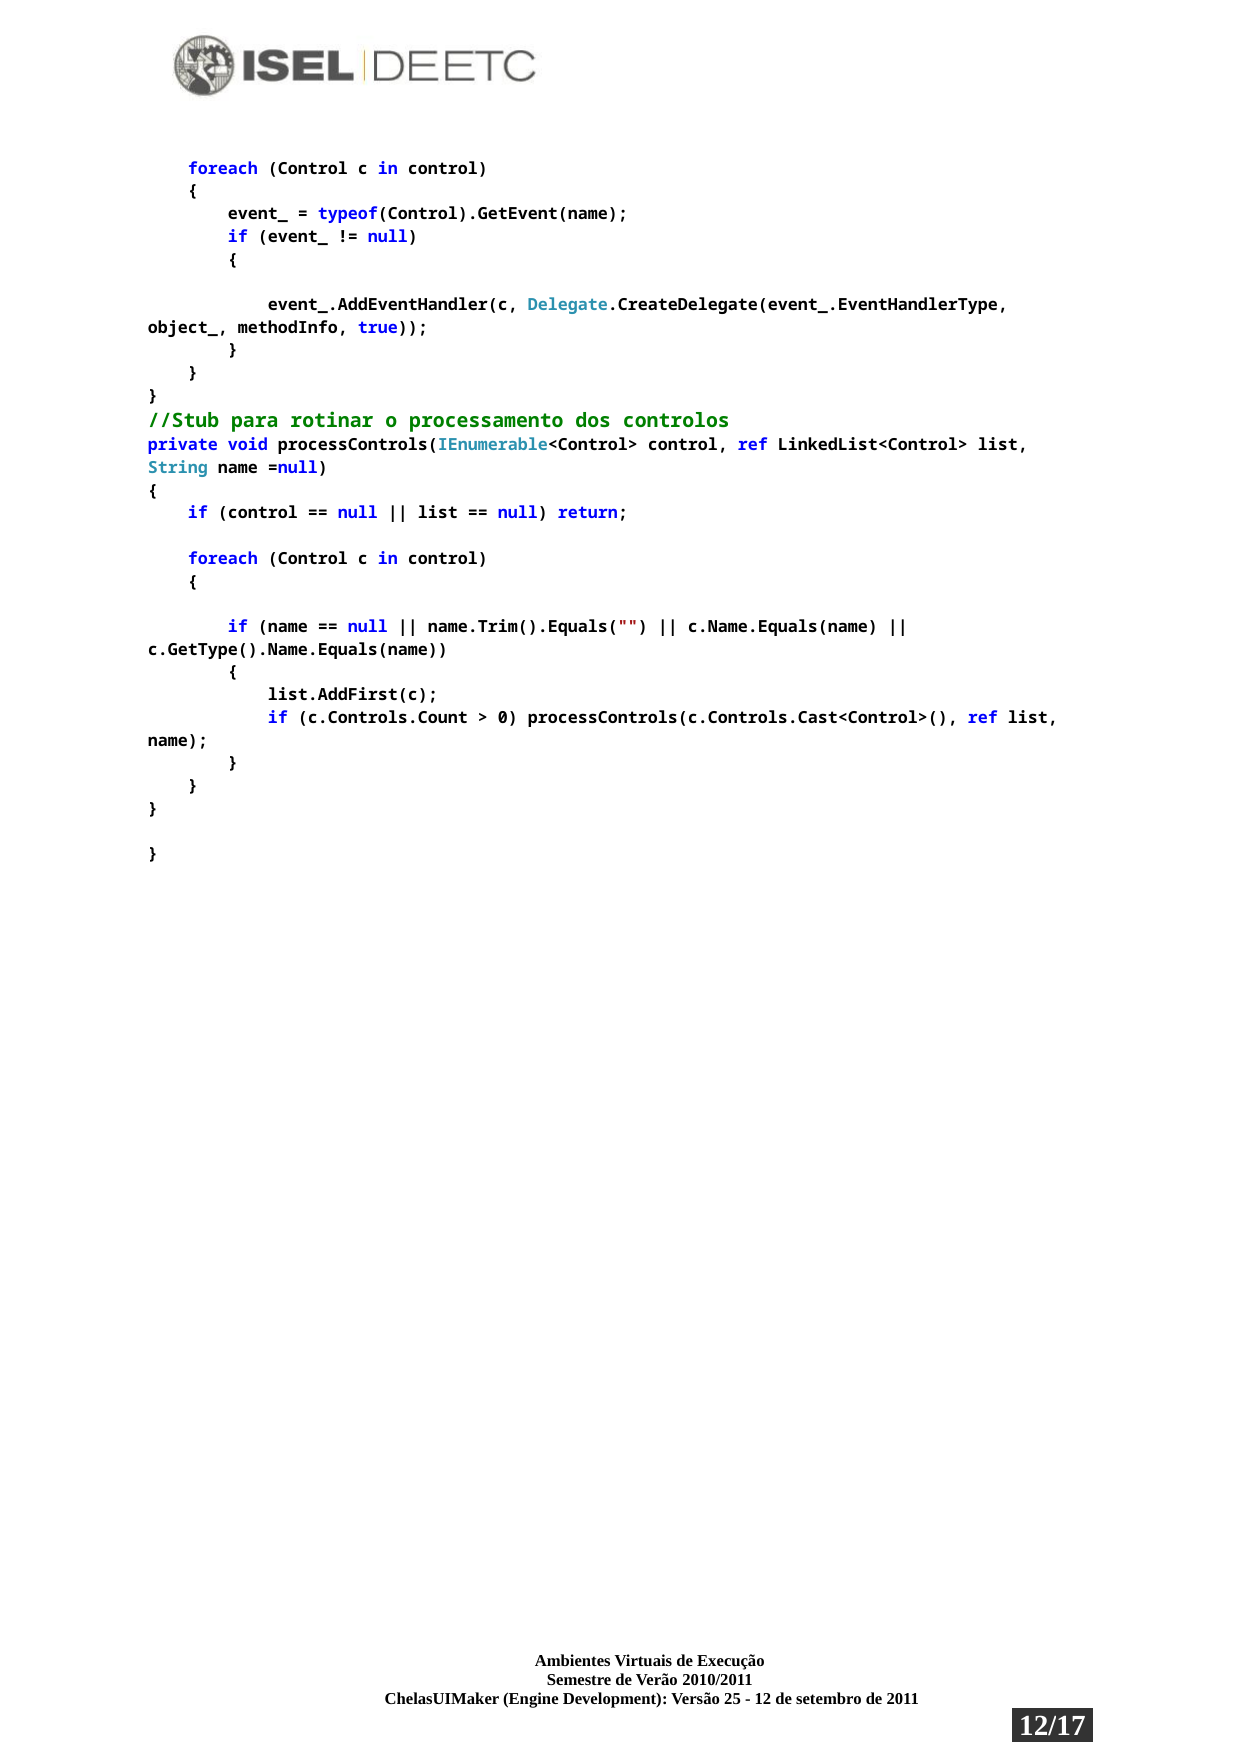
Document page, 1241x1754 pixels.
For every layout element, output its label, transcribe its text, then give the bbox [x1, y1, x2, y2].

text { [148, 247, 1093, 270]
picture [164, 20, 566, 121]
text { [148, 660, 1093, 683]
text if (event_ != null) [148, 224, 1093, 247]
text } [148, 361, 1093, 383]
text } [148, 842, 1093, 864]
text if (control == null || list == null) return; [148, 501, 1093, 524]
text foreach (Control c in control) [148, 547, 1093, 569]
text list.AddFirst(c); [148, 683, 1093, 706]
text foreach (Control c in control) [148, 156, 1093, 179]
text { [148, 569, 1093, 592]
text event_.AddEventHandler(c, Delegate.CreateDelegate(event_.EventHandlerType, object_, methodInfo, true)); [148, 292, 1093, 338]
text private void processControls(IEnumerable<Control> control, ref LinkedList<Control> list, String name =null) [148, 433, 1093, 478]
text { [148, 179, 1093, 202]
text } [148, 338, 1093, 361]
text if (name == null || name.Trim().Equals("") || c.Name.Equals(name) || c.GetType().Name.Equals(name)) [148, 615, 1093, 660]
text } [148, 774, 1093, 796]
text { [148, 478, 1093, 501]
text //Stub para rotinar o processamento dos controlos [148, 406, 1093, 433]
text } [148, 383, 1093, 406]
text } [148, 751, 1093, 774]
text event_ = typeof(Control).GetEvent(name); [148, 202, 1093, 224]
text } [148, 796, 1093, 819]
text if (c.Controls.Count > 0) processControls(c.Controls.Cast<Control>(), ref list, name); [148, 706, 1093, 751]
